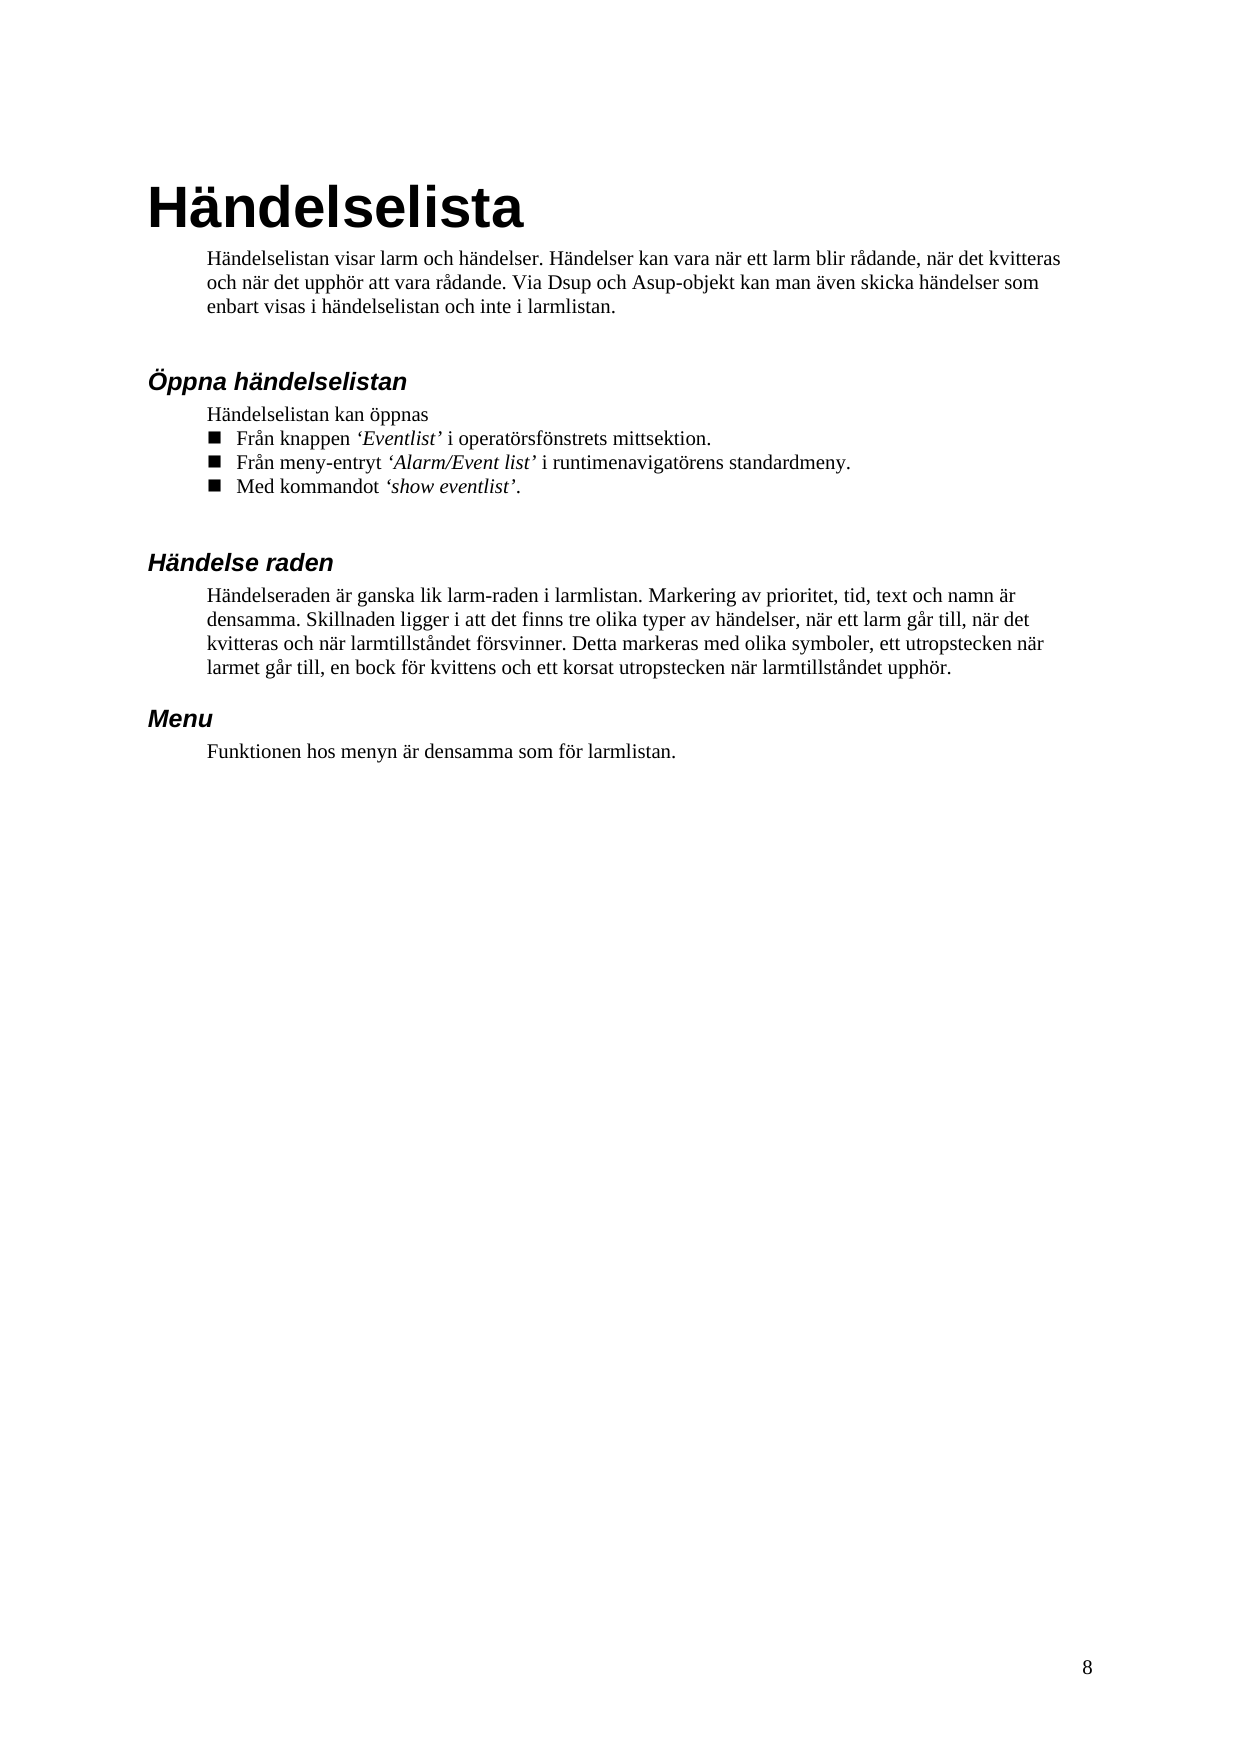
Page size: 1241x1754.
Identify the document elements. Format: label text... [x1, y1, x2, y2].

text Händelselistan kan öppnas [207, 402, 1093, 426]
subtitle Händelselista [148, 173, 1093, 240]
subtitle Händelse raden [148, 547, 1093, 576]
text Funktionen hos menyn är densamma som för larmlistan. [207, 739, 1093, 763]
list Med kommandot ‘show eventlist’. [207, 474, 1093, 498]
list Från knappen ‘Eventlist’ i operatörsfönstrets mittsektion. [207, 426, 1093, 450]
subtitle Öppna händelselistan [148, 367, 1093, 396]
list Från meny-entryt ‘Alarm/Event list’ i runtimenavigatörens standardmeny. [207, 450, 1093, 474]
text Händelseraden är ganska lik larm-raden i larmlistan. Markering av prioritet, tid, text och namn är densamma. Skillnaden ligger i att det finns tre olika typer av händelser, när ett larm går till, när det kvitteras och när larmtillståndet försvinner. Detta markeras med olika symboler, ett utropstecken när larmet går till, en bock för kvittens och ett korsat utropstecken när larmtillståndet upphör. [207, 582, 1093, 679]
subtitle Menu [148, 704, 1093, 732]
text Händelselistan visar larm och händelser. Händelser kan vara när ett larm blir rådande, när det kvitteras och när det upphör att vara rådande. Via Dsup och Asup-objekt kan man även skicka händelser som enbart visas i händelselistan och inte i larmlistan. [207, 246, 1093, 318]
